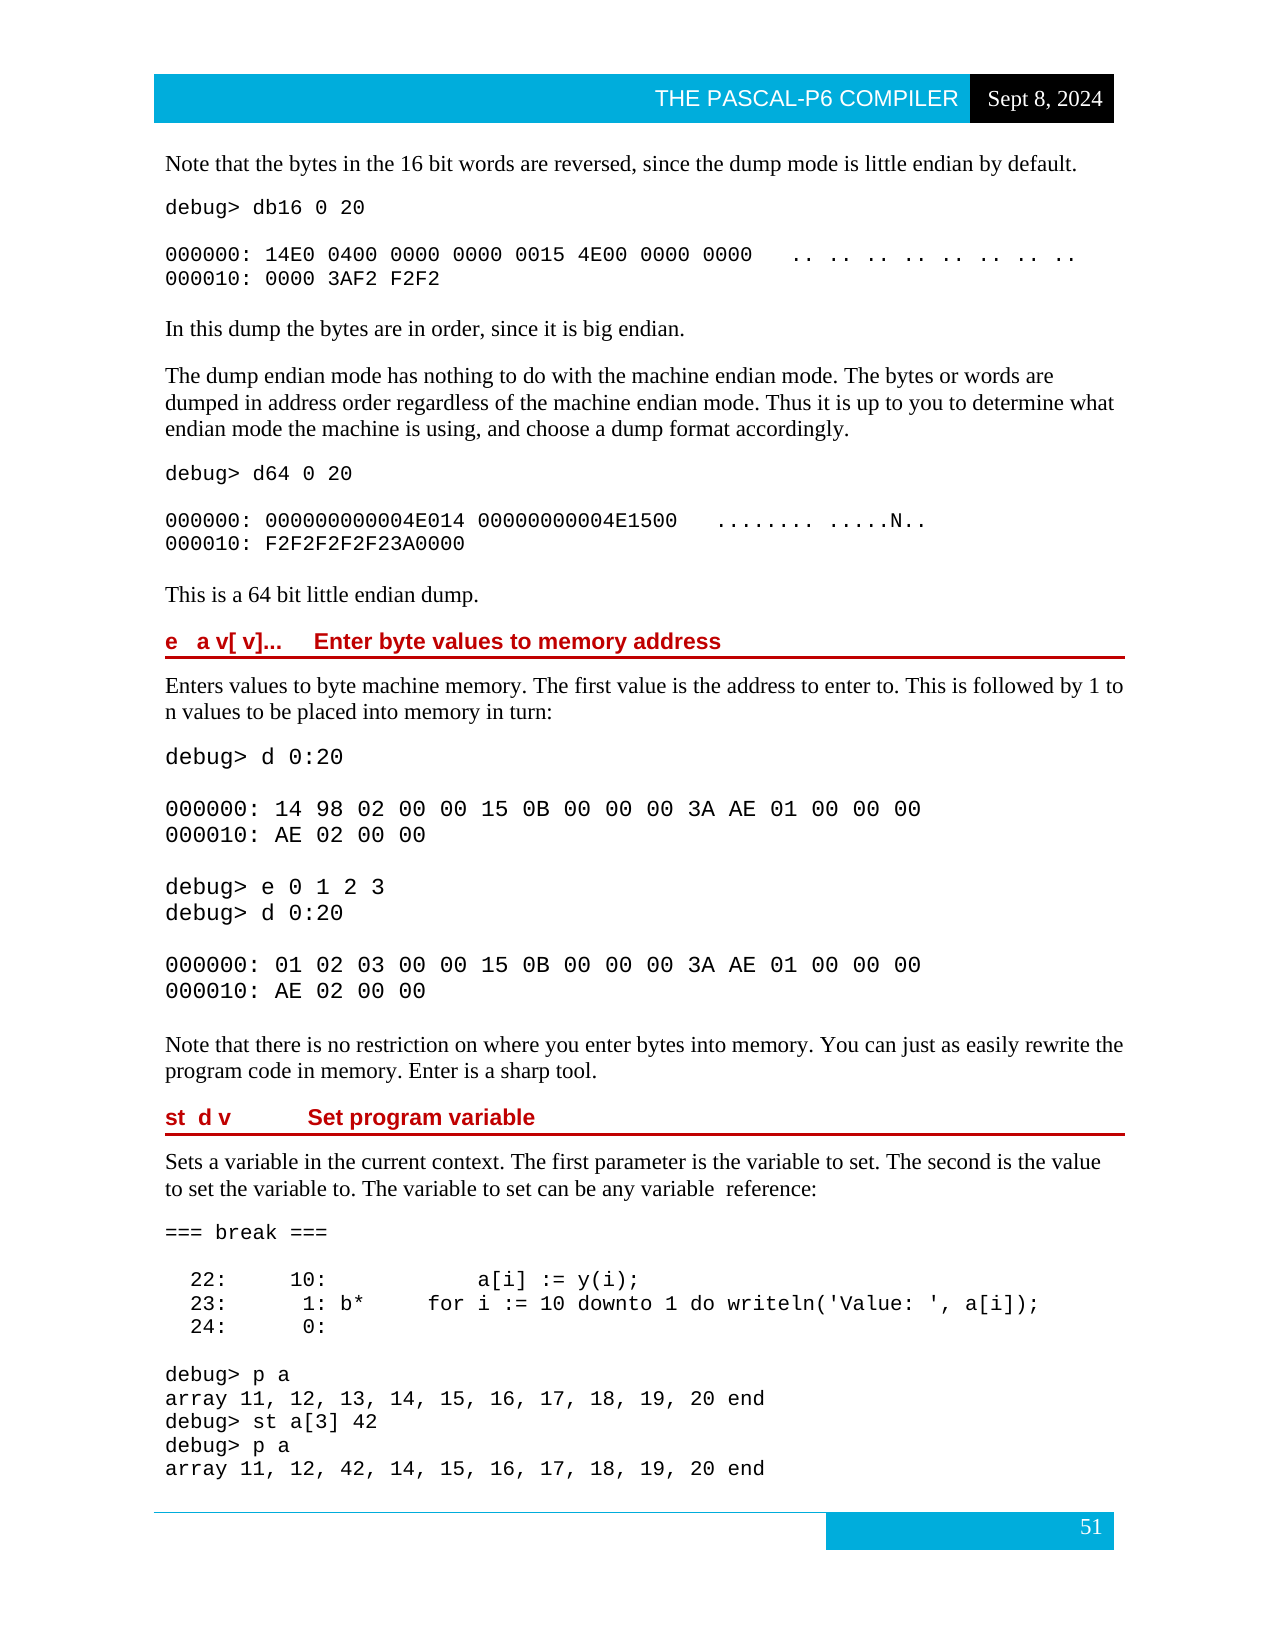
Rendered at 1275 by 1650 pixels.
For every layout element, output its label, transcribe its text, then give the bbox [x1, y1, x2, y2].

text 000000: 000000000004E014 00000000004E1500 ........ .....N.. [165, 510, 1125, 533]
text The dump endian mode has nothing to do with the machine endian mode. The bytes or words are dumped in address order regardless of the machine endian mode. Thus it is up to you to determine what endian mode the machine is using, and choose a dump format accordingly. [165, 363, 1125, 442]
text Enters values to byte machine memory. The first value is the address to enter to. This is followed by 1 to n values to be placed into memory in turn: [165, 672, 1125, 725]
text Note that the bytes in the 16 bit words are reversed, since the dump mode is little endian by default. [165, 150, 1125, 176]
text 22: 10: a[i] := y(i); [165, 1269, 1125, 1293]
text This is a 64 bit little endian dump. [165, 581, 1125, 607]
text 000010: F2F2F2F2F23A0000 [165, 533, 1125, 557]
text In this dump the bytes are in order, since it is big endian. [165, 315, 1125, 342]
text 24: 0: [165, 1317, 1125, 1340]
text 000000: 01 02 03 00 00 15 0B 00 00 00 3A AE 01 00 00 00 [165, 953, 1125, 979]
subtitle st d v Set program variable [165, 1104, 1125, 1133]
text 000010: AE 02 00 00 [165, 979, 1125, 1005]
text array 11, 12, 13, 14, 15, 16, 17, 18, 19, 20 end [165, 1387, 1125, 1411]
text debug> p a [165, 1435, 1125, 1458]
text 23: 1: b* for i := 10 downto 1 do writeln('Value: ', a[i]); [165, 1293, 1125, 1317]
text debug> d 0:20 [165, 746, 1125, 771]
text 000000: 14E0 0400 0000 0000 0015 4E00 0000 0000 .. .. .. .. .. .. .. .. [165, 244, 1125, 268]
text debug> p a [165, 1364, 1125, 1387]
text 000010: 0000 3AF2 F2F2 [165, 268, 1125, 292]
text 000010: AE 02 00 00 [165, 823, 1125, 849]
text === break === [165, 1222, 1125, 1246]
text debug> d 0:20 [165, 901, 1125, 927]
text 000000: 14 98 02 00 00 15 0B 00 00 00 3A AE 01 00 00 00 [165, 797, 1125, 823]
text Note that there is no restriction on where you enter bytes into memory. You can just as easily rewrite the program code in memory. Enter is a sharp tool. [165, 1031, 1125, 1083]
text debug> d64 0 20 [165, 462, 1125, 486]
text debug> db16 0 20 [165, 197, 1125, 221]
text debug> st a[3] 42 [165, 1411, 1125, 1435]
subtitle e a v[ v]... Enter byte values to memory address [165, 628, 1125, 656]
text Sets a variable in the current context. The first parameter is the variable to set. The second is the value to set the variable to. The variable to set can be any variable reference: [165, 1148, 1125, 1201]
text array 11, 12, 42, 14, 15, 16, 17, 18, 19, 20 end [165, 1458, 1125, 1482]
text debug> e 0 1 2 3 [165, 875, 1125, 901]
